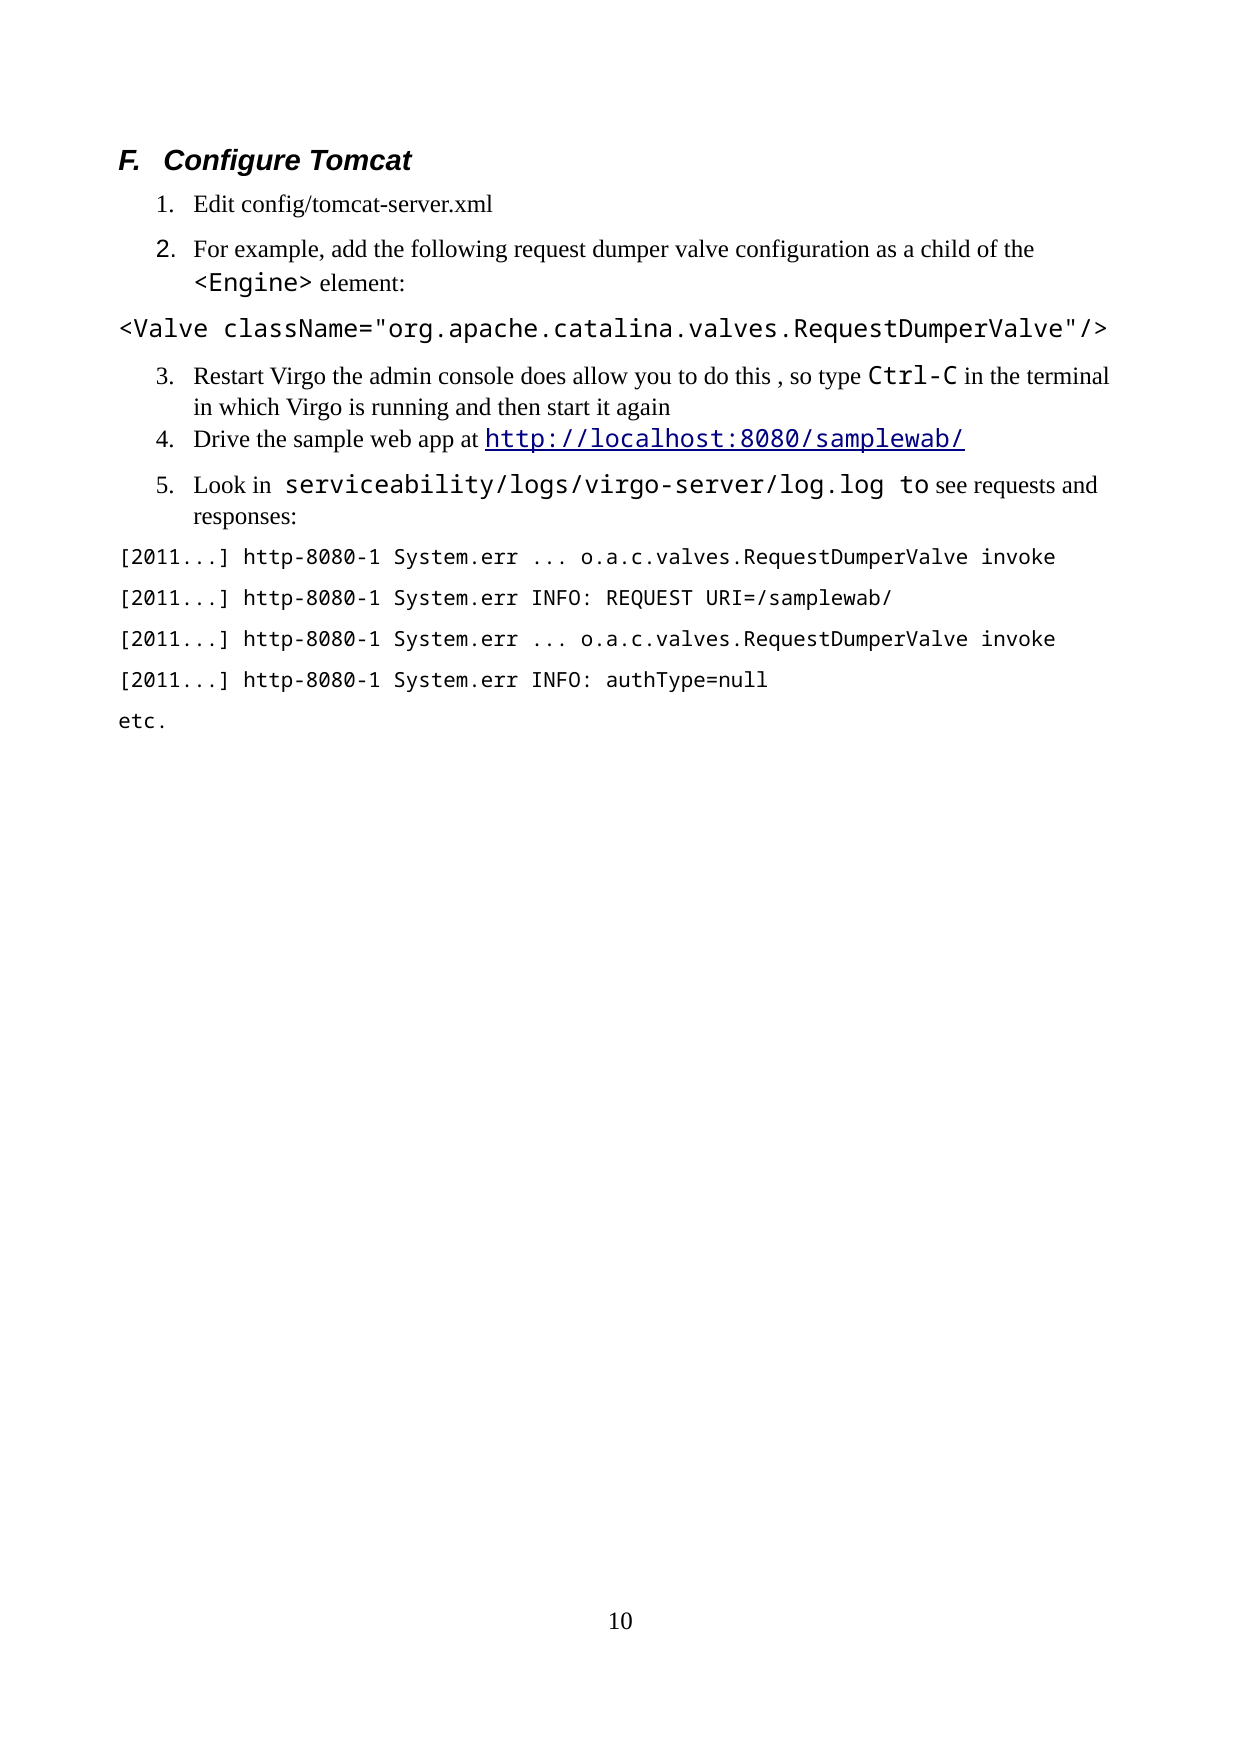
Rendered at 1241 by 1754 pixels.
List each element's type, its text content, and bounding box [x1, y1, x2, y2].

subtitle Configure Tomcat [118, 143, 1122, 177]
list For example, add the following request dumper valve configuration as a child of the <Engine> element: [156, 230, 1122, 298]
text <Valve className="org.apache.catalina.valves.RequestDumperValve"/> [118, 311, 1122, 345]
list Drive the sample web app at http://localhost:8080/samplewab/ [156, 420, 1122, 454]
text [2011...] http-8080-1 System.err INFO: authType=null [118, 665, 1122, 693]
text [2011...] http-8080-1 System.err ... o.a.c.valves.RequestDumperValve invoke [118, 624, 1122, 653]
list Restart Virgo the admin console does allow you to do this , so type Ctrl-C in the terminal in which Virgo is running and then start it again [156, 358, 1122, 420]
list Edit config/tomcat-server.xml [156, 189, 1122, 218]
text [2011...] http-8080-1 System.err INFO: REQUEST URI=/samplewab/ [118, 583, 1122, 612]
list Look in serviceability/logs/virgo-server/log.log to see requests and responses: [156, 467, 1122, 530]
text [2011...] http-8080-1 System.err ... o.a.c.valves.RequestDumperValve invoke [118, 542, 1122, 571]
text etc. [118, 706, 1122, 734]
